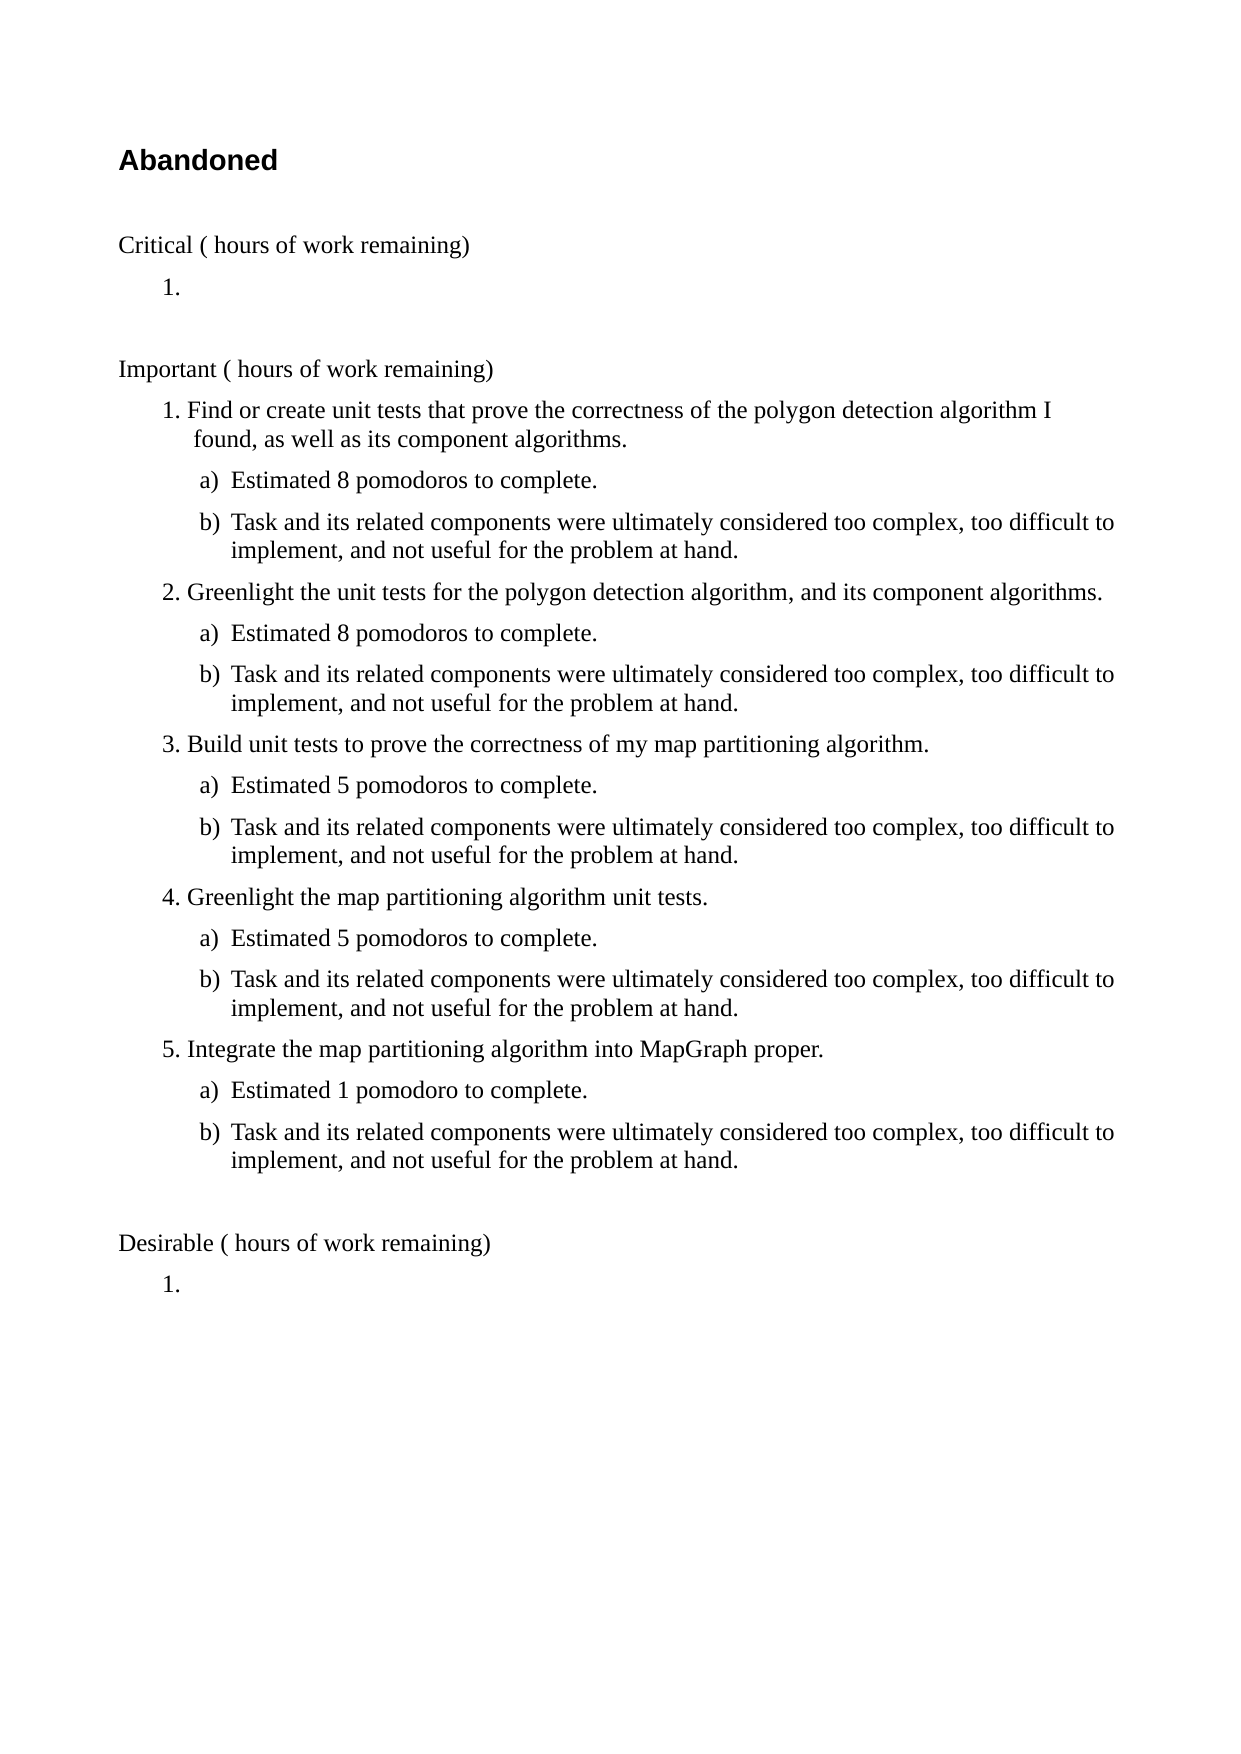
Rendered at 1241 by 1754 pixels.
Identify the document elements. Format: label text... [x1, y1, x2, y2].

list Estimated 8 pomodoros to complete. [193, 618, 1122, 647]
list Estimated 8 pomodoros to complete. [193, 465, 1122, 494]
list Estimated 5 pomodoros to complete. [193, 923, 1122, 952]
list Estimated 1 pomodoro to complete. [193, 1075, 1122, 1104]
list Task and its related components were ultimately considered too complex, too difficult to implement, and not useful for the problem at hand. [193, 812, 1122, 869]
list Build unit tests to prove the correctness of my map partitioning algorithm. [156, 729, 1122, 758]
list Integrate the map partitioning algorithm into MapGraph proper. [156, 1034, 1122, 1063]
list Greenlight the unit tests for the polygon detection algorithm, and its component algorithms. [156, 577, 1122, 605]
list Task and its related components were ultimately considered too complex, too difficult to implement, and not useful for the problem at hand. [193, 964, 1122, 1022]
subtitle Abandoned [118, 143, 1122, 177]
list Task and its related components were ultimately considered too complex, too difficult to implement, and not useful for the problem at hand. [193, 1117, 1122, 1174]
list Greenlight the map partitioning algorithm unit tests. [156, 882, 1122, 910]
list Estimated 5 pomodoros to complete. [193, 770, 1122, 799]
text Critical ( hours of work remaining) [118, 230, 1122, 259]
text Desirable ( hours of work remaining) [118, 1228, 1122, 1257]
list Task and its related components were ultimately considered too complex, too difficult to implement, and not useful for the problem at hand. [193, 507, 1122, 564]
list Find or create unit tests that prove the correctness of the polygon detection algorithm I found, as well as its component algorithms. [156, 395, 1122, 453]
text Important ( hours of work remaining) [118, 354, 1122, 383]
list Task and its related components were ultimately considered too complex, too difficult to implement, and not useful for the problem at hand. [193, 659, 1122, 717]
